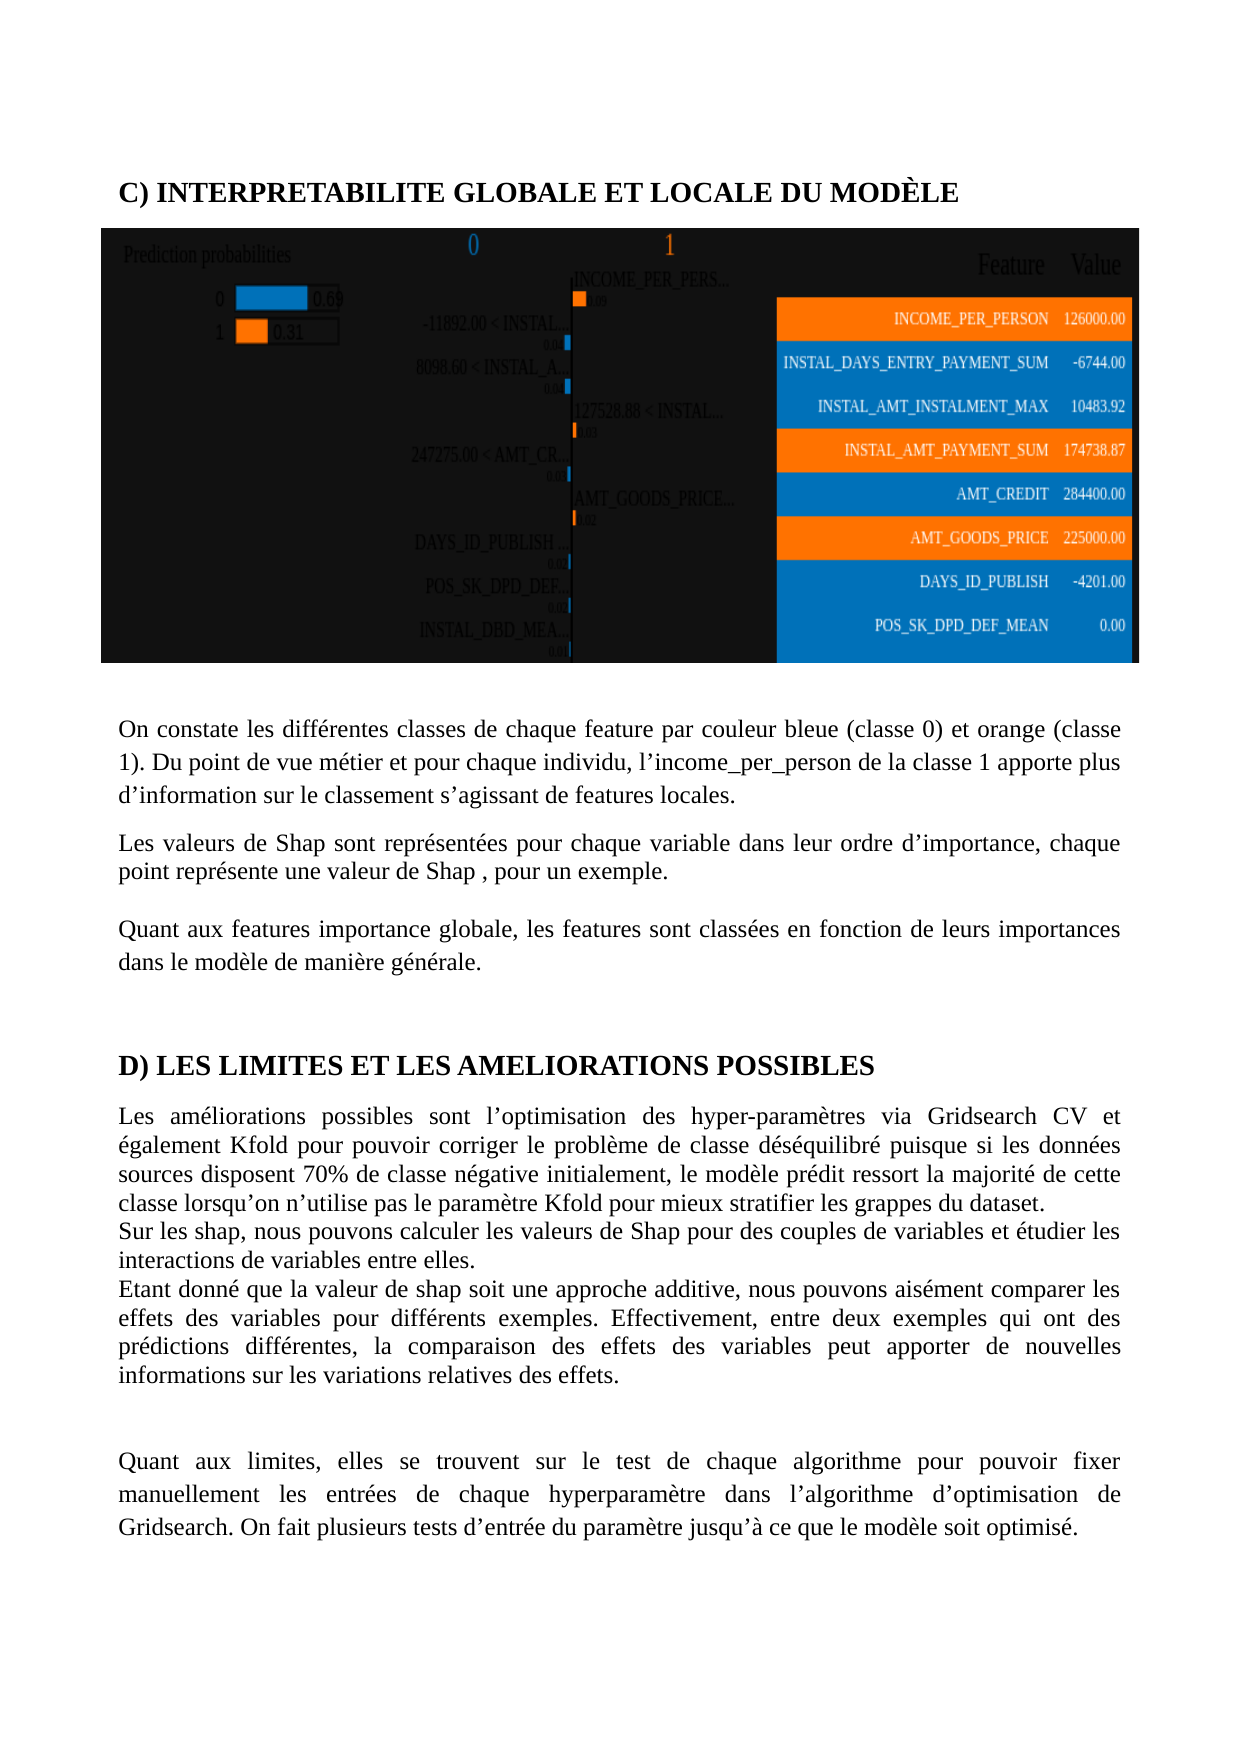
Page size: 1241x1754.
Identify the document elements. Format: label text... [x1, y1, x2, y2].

text Sur les shap, nous pouvons calculer les valeurs de Shap pour des couples de variables et étudier les interactions de variables entre elles. [118, 1216, 1122, 1274]
text Quant aux features importance globale, les features sont classées en fonction de leurs importances dans le modèle de manière générale. [118, 914, 1122, 976]
text C) INTERPRETABILITE GLOBALE ET LOCALE DU MODÈLE [118, 176, 1122, 209]
text Quant aux limites, elles se trouvent sur le test de chaque algorithme pour pouvoir fixer manuellement les entrées de chaque hyperparamètre dans l’algorithme d’optimisation de Gridsearch. On fait plusieurs tests d’entrée du paramètre jusqu’à ce que le modèle soit optimisé. [118, 1446, 1122, 1541]
text Les améliorations possibles sont l’optimisation des hyper-paramètres via Gridsearch CV et également Kfold pour pouvoir corriger le problème de classe déséquilibré puisque si les données sources disposent 70% de classe négative initialement, le modèle prédit ressort la majorité de cette classe lorsqu’on n’utilise pas le paramètre Kfold pour mieux stratifier les grappes du dataset. [118, 1101, 1122, 1216]
text On constate les différentes classes de chaque feature par couleur bleue (classe 0) et orange (classe 1). Du point de vue métier et pour chaque individu, l’income_per_person de la classe 1 apporte plus d’information sur le classement s’agissant de features locales. [118, 714, 1122, 809]
text Etant donné que la valeur de shap soit une approche additive, nous pouvons aisément comparer les effets des variables pour différents exemples. Effectivement, entre deux exemples qui ont des prédictions différentes, la comparaison des effets des variables peut apporter de nouvelles informations sur les variations relatives des effets. [118, 1274, 1122, 1389]
text D) LES LIMITES ET LES AMELIORATIONS POSSIBLES [118, 1048, 1122, 1082]
text Les valeurs de Shap sont représentées pour chaque variable dans leur ordre d’importance, chaque point représente une valeur de Shap , pour un exemple. [118, 828, 1122, 885]
picture [101, 228, 1140, 663]
